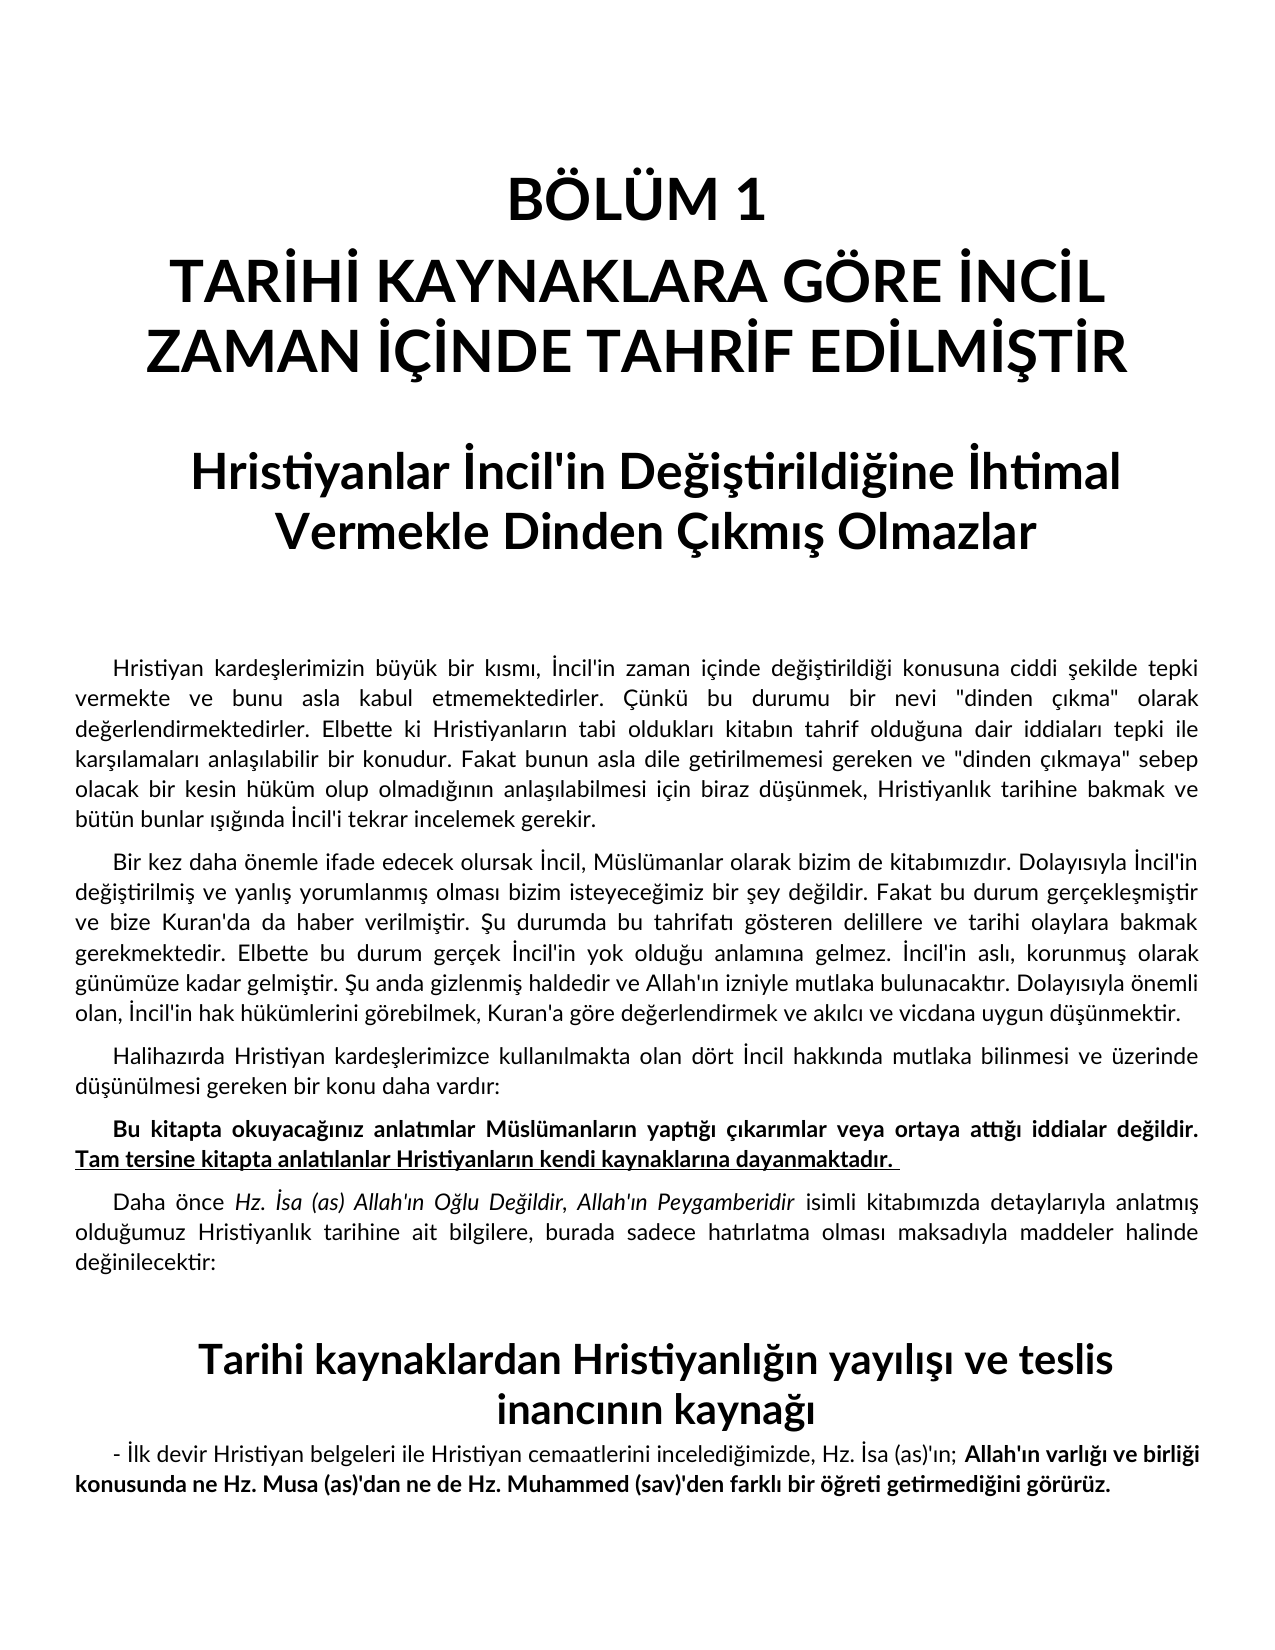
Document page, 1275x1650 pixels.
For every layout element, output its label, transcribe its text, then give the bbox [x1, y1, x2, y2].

text Halihazırda Hristiyan kardeşlerimizce kullanılmakta olan dört İncil hakkında mutlaka bilinmesi ve üzerinde düşünülmesi gereken bir konu daha vardır: [75, 1041, 1200, 1099]
text Bu kitapta okuyacağınız anlatımlar Müslümanların yaptığı çıkarımlar veya ortaya attığı iddialar değildir. Tam tersine kitapta anlatılanlar Hristiyanların kendi kaynaklarına dayanmaktadır. [75, 1114, 1200, 1172]
text Daha önce Hz. İsa (as) Allah'ın Oğlu Değildir, Allah'ın Peygamberidir isimli kitabımızda detaylarıyla anlatmış olduğumuz Hristiyanlık tarihine ait bilgilere, burada sadece hatırlatma olması maksadıyla maddeler halinde değinilecektir: [75, 1187, 1200, 1275]
subtitle TARİHİ KAYNAKLARA GÖRE İNCİL ZAMAN İÇİNDE TAHRİF EDİLMİŞTİR [75, 245, 1200, 385]
text - İlk devir Hristiyan belgeleri ile Hristiyan cemaatlerini incelediğimizde, Hz. İsa (as)'ın; Allah'ın varlığı ve birliği konusunda ne Hz. Musa (as)'dan ne de Hz. Muhammed (sav)'den farklı bir öğreti getirmediğini görürüz. [75, 1439, 1200, 1497]
subtitle Tarihi kaynaklardan Hristiyanlığın yayılışı ve teslis inancının kaynağı [112, 1333, 1200, 1433]
text Hristiyan kardeşlerimizin büyük bir kısmı, İncil'in zaman içinde değiştirildiği konusuna ciddi şekilde tepki vermekte ve bunu asla kabul etmemektedirler. Çünkü bu durumu bir nevi "dinden çıkma" olarak değerlendirmektedirler. Elbette ki Hristiyanların tabi oldukları kitabın tahrif olduğuna dair iddiaları tepki ile karşılamaları anlaşılabilir bir konudur. Fakat bunun asla dile getirilmemesi gereken ve "dinden çıkmaya" sebep olacak bir kesin hüküm olup olmadığının anlaşılabilmesi için biraz düşünmek, Hristiyanlık tarihine bakmak ve bütün bunlar ışığında İncil'i tekrar incelemek gerekir. [75, 654, 1200, 832]
subtitle Hristiyanlar İncil'in Değiştirildiğine İhtimal Vermekle Dinden Çıkmış Olmazlar [112, 440, 1200, 560]
subtitle BÖLÜM 1 [75, 162, 1200, 232]
text Bir kez daha önemle ifade edecek olursak İncil, Müslümanlar olarak bizim de kitabımızdır. Dolayısıyla İncil'in değiştirilmiş ve yanlış yorumlanmış olması bizim isteyeceğimiz bir şey değildir. Fakat bu durum gerçekleşmiştir ve bize Kuran'da da haber verilmiştir. Şu durumda bu tahrifatı gösteren delillere ve tarihi olaylara bakmak gerekmektedir. Elbette bu durum gerçek İncil'in yok olduğu anlamına gelmez. İncil'in aslı, korunmuş olarak günümüze kadar gelmiştir. Şu anda gizlenmiş haldedir ve Allah'ın izniyle mutlaka bulunacaktır. Dolayısıyla önemli olan, İncil'in hak hükümlerini görebilmek, Kuran'a göre değerlendirmek ve akılcı ve vicdana uygun düşünmektir. [75, 848, 1200, 1026]
